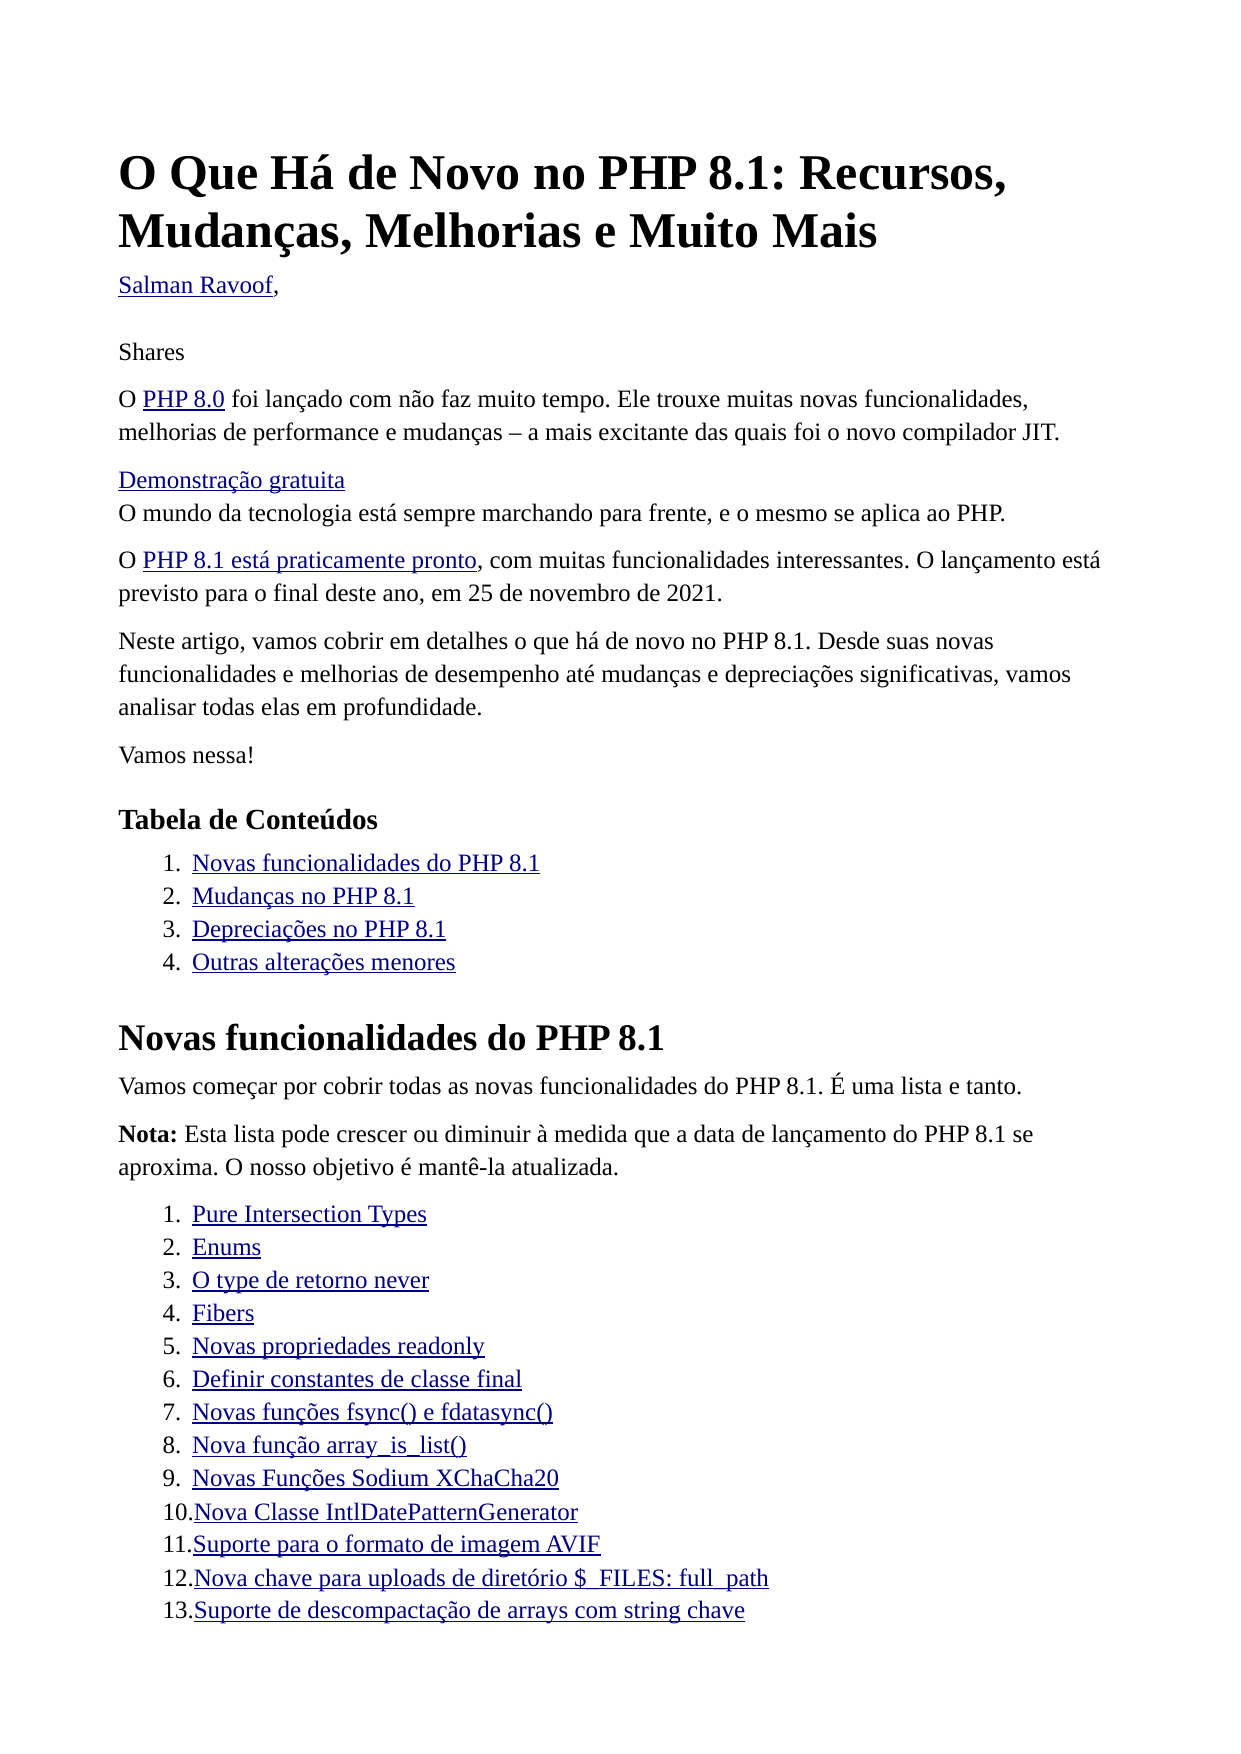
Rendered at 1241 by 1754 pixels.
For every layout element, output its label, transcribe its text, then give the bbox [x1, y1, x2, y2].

list Definir constantes de classe final [162, 1364, 1122, 1393]
text Salman Ravoof, [118, 271, 1122, 299]
text Demonstração gratuita [118, 465, 1122, 494]
text O PHP 8.0 foi lançado com não faz muito tempo. Ele trouxe muitas novas funcionalidades, melhorias de performance e mudanças – a mais excitante das quais foi o novo compilador JIT. [118, 384, 1122, 446]
list Depreciações no PHP 8.1 [162, 914, 1122, 943]
text Vamos começar por cobrir todas as novas funcionalidades do PHP 8.1. É uma lista e tanto. [118, 1071, 1122, 1100]
text O mundo da tecnologia está sempre marchando para frente, e o mesmo se aplica ao PHP. [118, 498, 1122, 527]
list Nova chave para uploads de diretório $_FILES: full_path [162, 1563, 1122, 1591]
list Pure Intersection Types [162, 1199, 1122, 1228]
list Novas funções fsync() e fdatasync() [162, 1397, 1122, 1426]
list Nova Classe IntlDatePatternGenerator [162, 1497, 1122, 1525]
list O type de retorno never [162, 1265, 1122, 1294]
subtitle Tabela de Conteúdos [118, 802, 1122, 836]
subtitle O Que Há de Novo no PHP 8.1: Recursos, Mudanças, Melhorias e Muito Mais [118, 143, 1122, 258]
list Mudanças no PHP 8.1 [162, 881, 1122, 910]
text Vamos nessa! [118, 740, 1122, 768]
list Enums [162, 1232, 1122, 1261]
list Novas propriedades readonly [162, 1331, 1122, 1360]
list Outras alterações menores [162, 947, 1122, 976]
list Novas funcionalidades do PHP 8.1 [162, 848, 1122, 877]
list Novas Funções Sodium XChaCha20 [162, 1463, 1122, 1492]
list Fibers [162, 1298, 1122, 1327]
text Shares [118, 337, 1122, 365]
list Suporte para o formato de imagem AVIF [162, 1529, 1122, 1558]
list Nova função array_is_list() [162, 1431, 1122, 1459]
list Suporte de descompactação de arrays com string chave [162, 1596, 1122, 1624]
text Neste artigo, vamos cobrir em detalhes o que há de novo no PHP 8.1. Desde suas novas funcionalidades e melhorias de desempenho até mudanças e depreciações significativas, vamos analisar todas elas em profundidade. [118, 626, 1122, 721]
text Nota: Esta lista pode crescer ou diminuir à medida que a data de lançamento do PHP 8.1 se aproxima. O nosso objetivo é mantê-la atualizada. [118, 1119, 1122, 1181]
text O PHP 8.1 está praticamente pronto, com muitas funcionalidades interessantes. O lançamento está previsto para o final deste ano, em 25 de novembro de 2021. [118, 546, 1122, 607]
subtitle Novas funcionalidades do PHP 8.1 [118, 1016, 1122, 1059]
